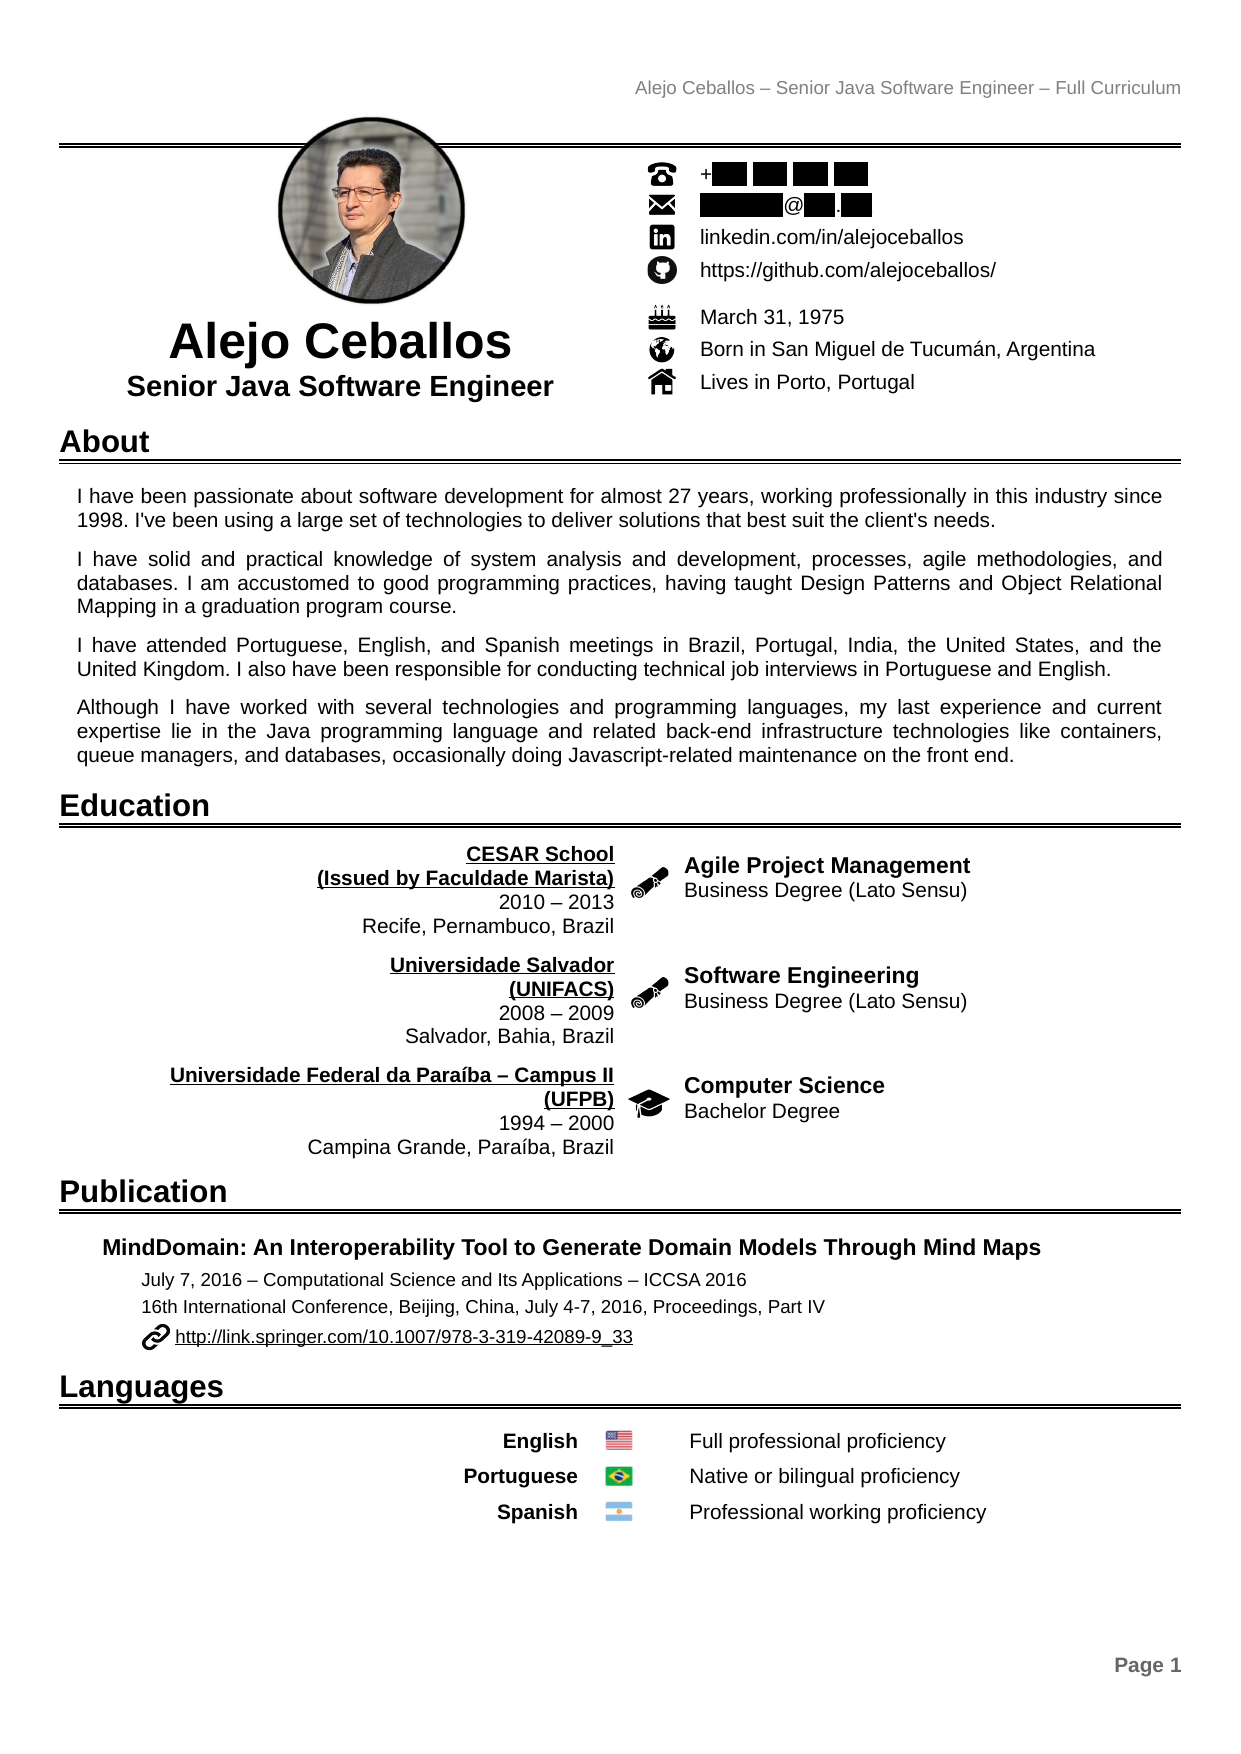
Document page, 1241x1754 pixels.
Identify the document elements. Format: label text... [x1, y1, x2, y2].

table_header [59, 110, 622, 143]
table_cell [628, 333, 697, 365]
table_cell [614, 938, 684, 1048]
table_cell July 7, 2016 – Computational Science and Its Applications – ICCSA 2016 [138, 1266, 1181, 1293]
text Publication [59, 1173, 1181, 1209]
table_cell [96, 1294, 138, 1321]
text Languages [59, 1368, 1181, 1404]
table_header CESAR School (Issued by Faculdade Marista) 2010 – 2013 Recife, Pernambuco, Brazil [59, 828, 614, 938]
table_cell [584, 1459, 683, 1494]
table_header [614, 828, 684, 938]
picture [141, 1323, 171, 1351]
table_cell 16th International Conference, Beijing, China, July 4-7, 2016, Proceedings, Part IV [138, 1294, 1181, 1321]
table_header +000 000 000 000 [697, 159, 1175, 189]
table_cell http://link.springer.com/10.1007/978-3-319-42089-9_33 [138, 1321, 1181, 1353]
table_cell Universidade Salvador (UNIFACS) 2008 – 2009 Salvador, Bahia, Brazil [59, 938, 614, 1048]
table_header [622, 110, 1181, 143]
table_cell [1169, 479, 1181, 773]
picture [647, 368, 677, 396]
picture [647, 161, 677, 187]
table_cell [628, 287, 697, 301]
table_cell Alejo Ceballos Senior Java Software Engineer [59, 148, 622, 409]
table_cell [614, 1048, 684, 1158]
table_cell [697, 287, 1175, 301]
table_cell Full professional proficiency [683, 1423, 1181, 1459]
table_cell [59, 1321, 96, 1353]
table_cell [59, 1266, 96, 1293]
picture [628, 974, 671, 1012]
picture [603, 1428, 634, 1452]
table_cell [96, 1321, 138, 1353]
table_cell [628, 221, 697, 253]
table_cell I have been passionate about software development for almost 27 years, working professionally in this industry since 1998. I've been using a large set of technologies to deliver solutions that best suit the client's needs. I have solid and practical knowledge of system analysis and development, processes, agile methodologies, and databases. I am accustomed to good programming practices, having taught Design Patterns and Object Relational Mapping in a graduation program course. I have attended Portuguese, English, and Spanish meetings in Brazil, Portugal, India, the United States, and the United Kingdom. I also have been responsible for conducting technical job interviews in Portuguese and English. Although I have worked with several technologies and programming languages, my last experience and current expertise lie in the Java programming language and related back-end infrastructure technologies like containers, queue managers, and databases, occasionally doing Javascript-related maintenance on the front end. [71, 479, 1169, 773]
table_header [59, 1214, 1181, 1228]
table_cell Portuguese [59, 1459, 583, 1494]
table_cell Universidade Federal da Paraíba – Campus II (UFPB) 1994 – 2000 Campina Grande, Paraíba, Brazil [59, 1048, 614, 1158]
table_cell Professional working proficiency [683, 1494, 1181, 1529]
table_cell Computer Science Bachelor Degree [684, 1048, 1181, 1158]
picture [603, 1464, 634, 1488]
table_cell March 31, 1975 [697, 301, 1175, 333]
table_cell [628, 365, 697, 398]
table_cell [628, 301, 697, 333]
table_cell [59, 479, 71, 773]
table_cell Born in San Miguel de Tucumán, Argentina [697, 333, 1175, 365]
table_cell [628, 254, 697, 287]
text About [59, 423, 1181, 459]
picture [647, 303, 677, 331]
picture [647, 223, 677, 251]
picture [647, 336, 677, 363]
picture [275, 114, 468, 307]
table_header [59, 464, 1181, 478]
table_cell [59, 1228, 96, 1266]
table_cell https://github.com/alejoceballos/ [697, 254, 1175, 287]
table_header [628, 159, 697, 189]
table_cell [584, 1423, 683, 1459]
table_cell [628, 189, 697, 221]
picture [603, 1499, 634, 1523]
table_cell Spanish [59, 1494, 583, 1529]
table_cell English [59, 1423, 583, 1459]
table_cell [622, 148, 1181, 409]
table_cell Lives in Porto, Portugal [697, 365, 1175, 398]
picture [627, 1088, 671, 1119]
table_cell Native or bilingual proficiency [683, 1459, 1181, 1494]
table_header [59, 1409, 1181, 1423]
table_cell [96, 1266, 138, 1293]
text Education [59, 787, 1181, 823]
picture [647, 192, 677, 218]
picture [647, 256, 677, 284]
table_cell [584, 1494, 683, 1529]
picture [628, 864, 671, 902]
table_cell MindDomain: An Interoperability Tool to Generate Domain Models Through Mind Maps [96, 1228, 1181, 1266]
table_cell linkedin.com/in/alejoceballos [697, 221, 1175, 253]
table_cell xxxxxxxx@xxx.xxx [697, 189, 1175, 221]
table_cell Software Engineering Business Degree (Lato Sensu) [684, 938, 1181, 1048]
table_cell [59, 1294, 96, 1321]
table_header Agile Project Management Business Degree (Lato Sensu) [684, 828, 1181, 938]
